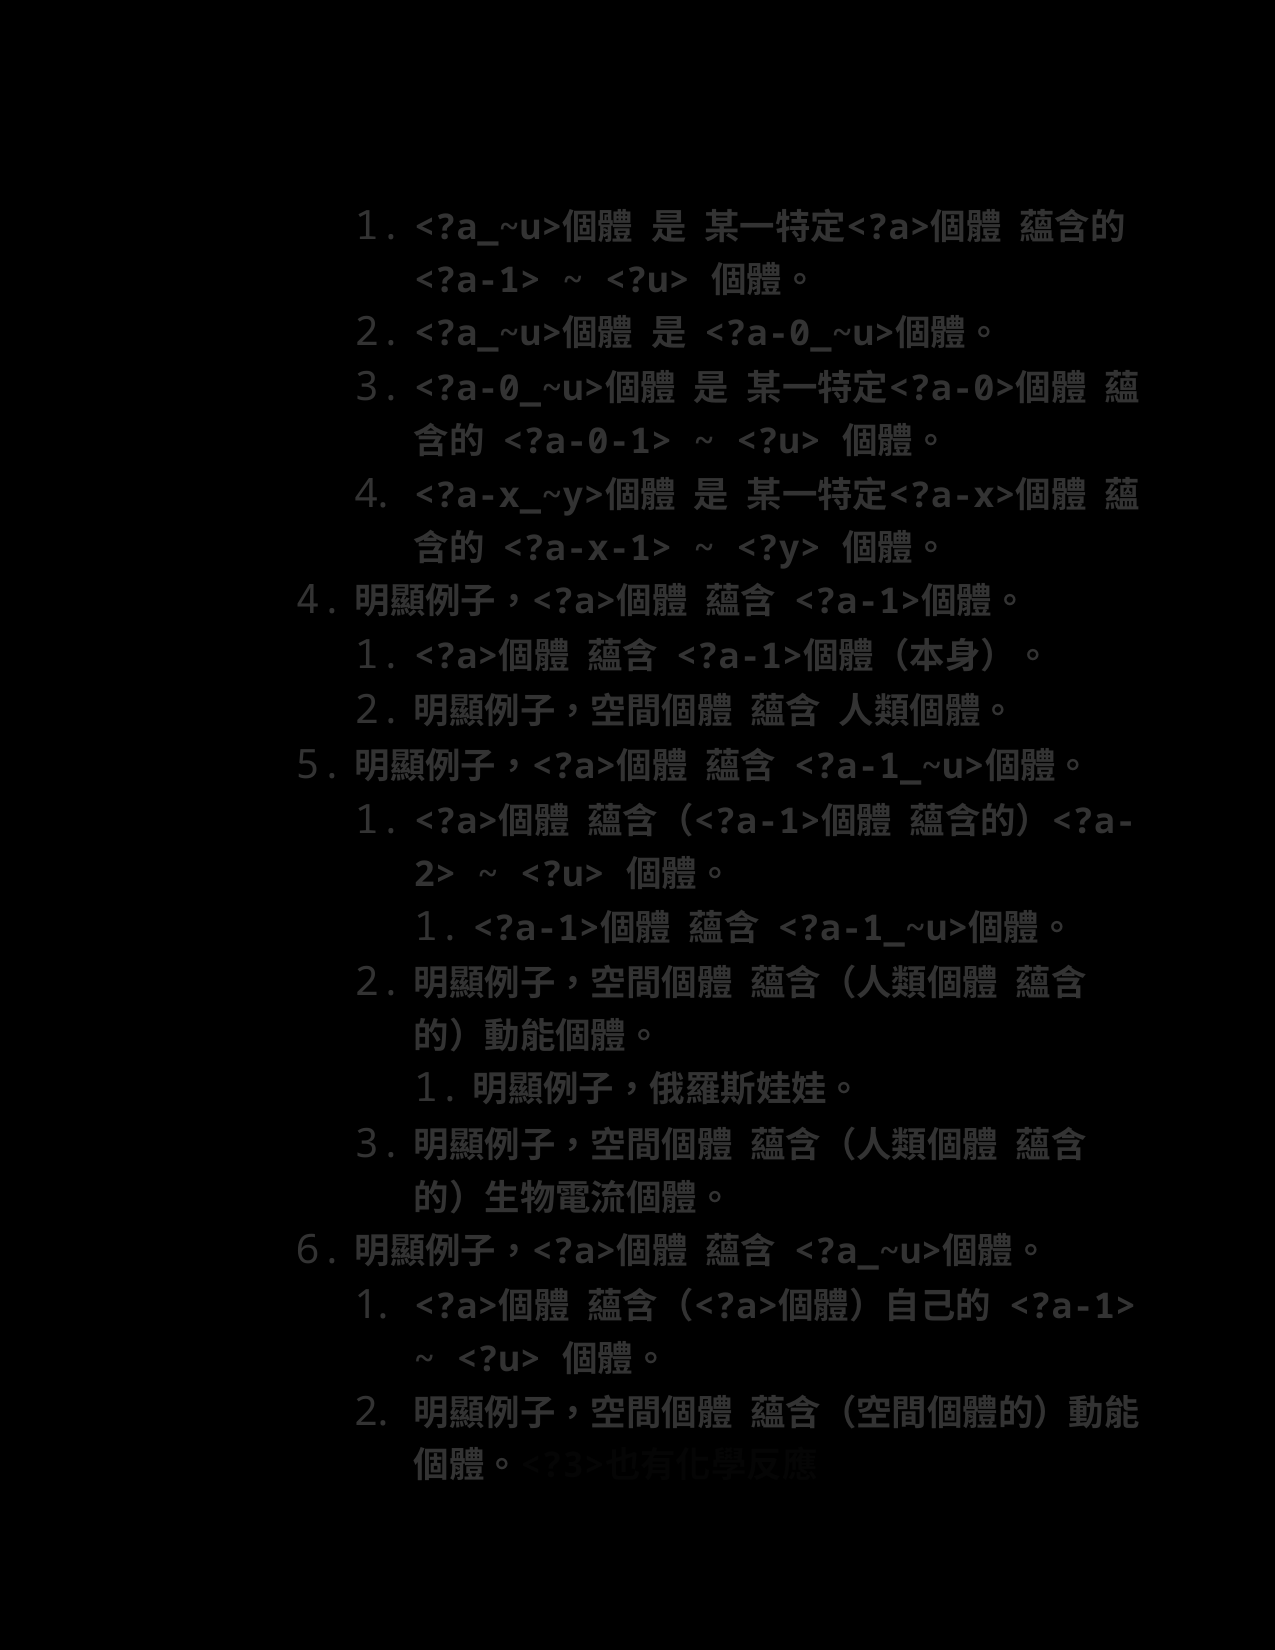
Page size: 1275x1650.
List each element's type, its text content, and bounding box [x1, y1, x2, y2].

list 明顯例子，空間個體 蘊含（人類個體 蘊含的）生物電流個體。 [354, 1114, 1157, 1220]
list <?a_~u>個體 是 <?a-0_~u>個體。 [354, 302, 1157, 357]
list 明顯例子，空間個體 蘊含 人類個體。 [354, 681, 1157, 736]
list 明顯例子，<?a>個體 蘊含 <?a_~u>個體。 [295, 1220, 1157, 1275]
list 明顯例子，俄羅斯娃娃。 [413, 1059, 1157, 1114]
list <?a>個體 蘊含（<?a-1>個體 蘊含的）<?a-2> ~ <?u> 個體。 [354, 791, 1157, 897]
list 明顯例子，<?a>個體 蘊含 <?a-1_~u>個體。 [295, 736, 1157, 791]
list 明顯例子，空間個體 蘊含（人類個體 蘊含的）動能個體。 [354, 952, 1157, 1059]
list <?a-0_~u>個體 是 某一特定<?a-0>個體 蘊含的 <?a-0-1> ~ <?u> 個體。 [354, 357, 1157, 464]
list <?a-x_~y>個體 是 某一特定<?a-x>個體 蘊含的 <?a-x-1> ~ <?y> 個體。 [354, 464, 1157, 570]
list 明顯例子，空間個體 蘊含（空間個體的）動能個體。<?3>也有化學反應 [354, 1382, 1157, 1488]
list <?a_~u>個體 是 某一特定<?a>個體 蘊含的 <?a-1> ~ <?u> 個體。 [354, 196, 1157, 302]
list 明顯例子，<?a>個體 蘊含 <?a-1>個體。 [295, 570, 1157, 625]
list <?a-1>個體 蘊含 <?a-1_~u>個體。 [413, 897, 1157, 952]
list <?a>個體 蘊含（<?a>個體）自己的 <?a-1> ~ <?u> 個體。 [354, 1275, 1157, 1382]
list <?a>個體 蘊含 <?a-1>個體（本身）。 [354, 625, 1157, 681]
